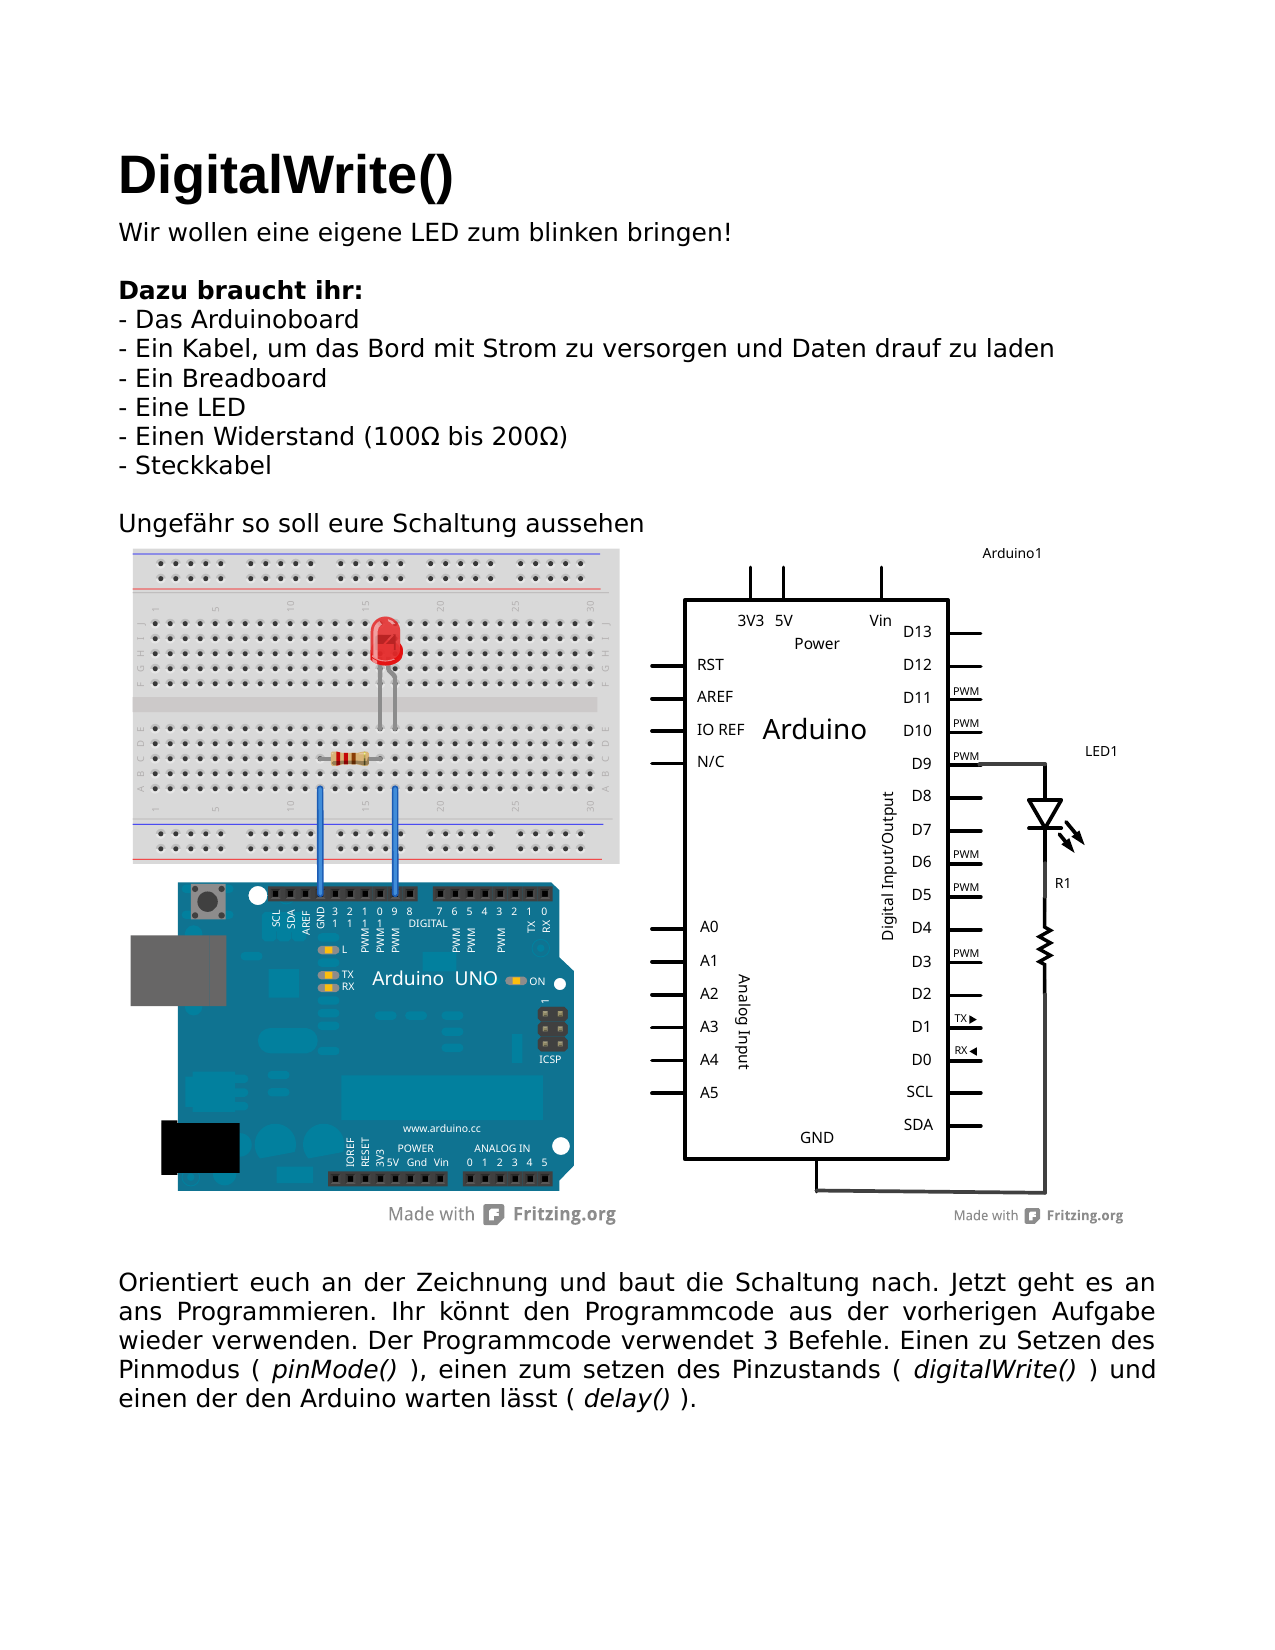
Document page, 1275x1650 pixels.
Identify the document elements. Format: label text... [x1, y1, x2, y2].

subtitle DigitalWrite() [118, 143, 1157, 205]
text Dazu braucht ihr: [118, 276, 1157, 305]
text - Einen Widerstand (100Ω bis 200Ω) [118, 422, 1157, 451]
text - Eine LED [118, 393, 1157, 422]
text - Steckkabel [118, 451, 1157, 480]
text - Ein Kabel, um das Bord mit Strom zu versorgen und Daten drauf zu laden [118, 334, 1157, 364]
text Orientiert euch an der Zeichnung und baut die Schaltung nach. Jetzt geht es an ans Programmieren. Ihr könnt den Programmcode aus der vorherigen Aufgabe wieder verwenden. Der Programmcode verwendet 3 Befehle. Einen zu Setzen des Pinmodus ( pinMode() ), einen zum setzen des Pinzustands ( digitalWrite() ) und einen der den Arduino warten lässt ( delay() ). [118, 1268, 1157, 1414]
text - Das Arduinoboard [118, 305, 1157, 334]
text Wir wollen eine eigene LED zum blinken bringen! [118, 218, 1157, 276]
text Ungefähr so soll eure Schaltung aussehen [118, 509, 1157, 539]
text - Ein Breadboard [118, 364, 1157, 393]
